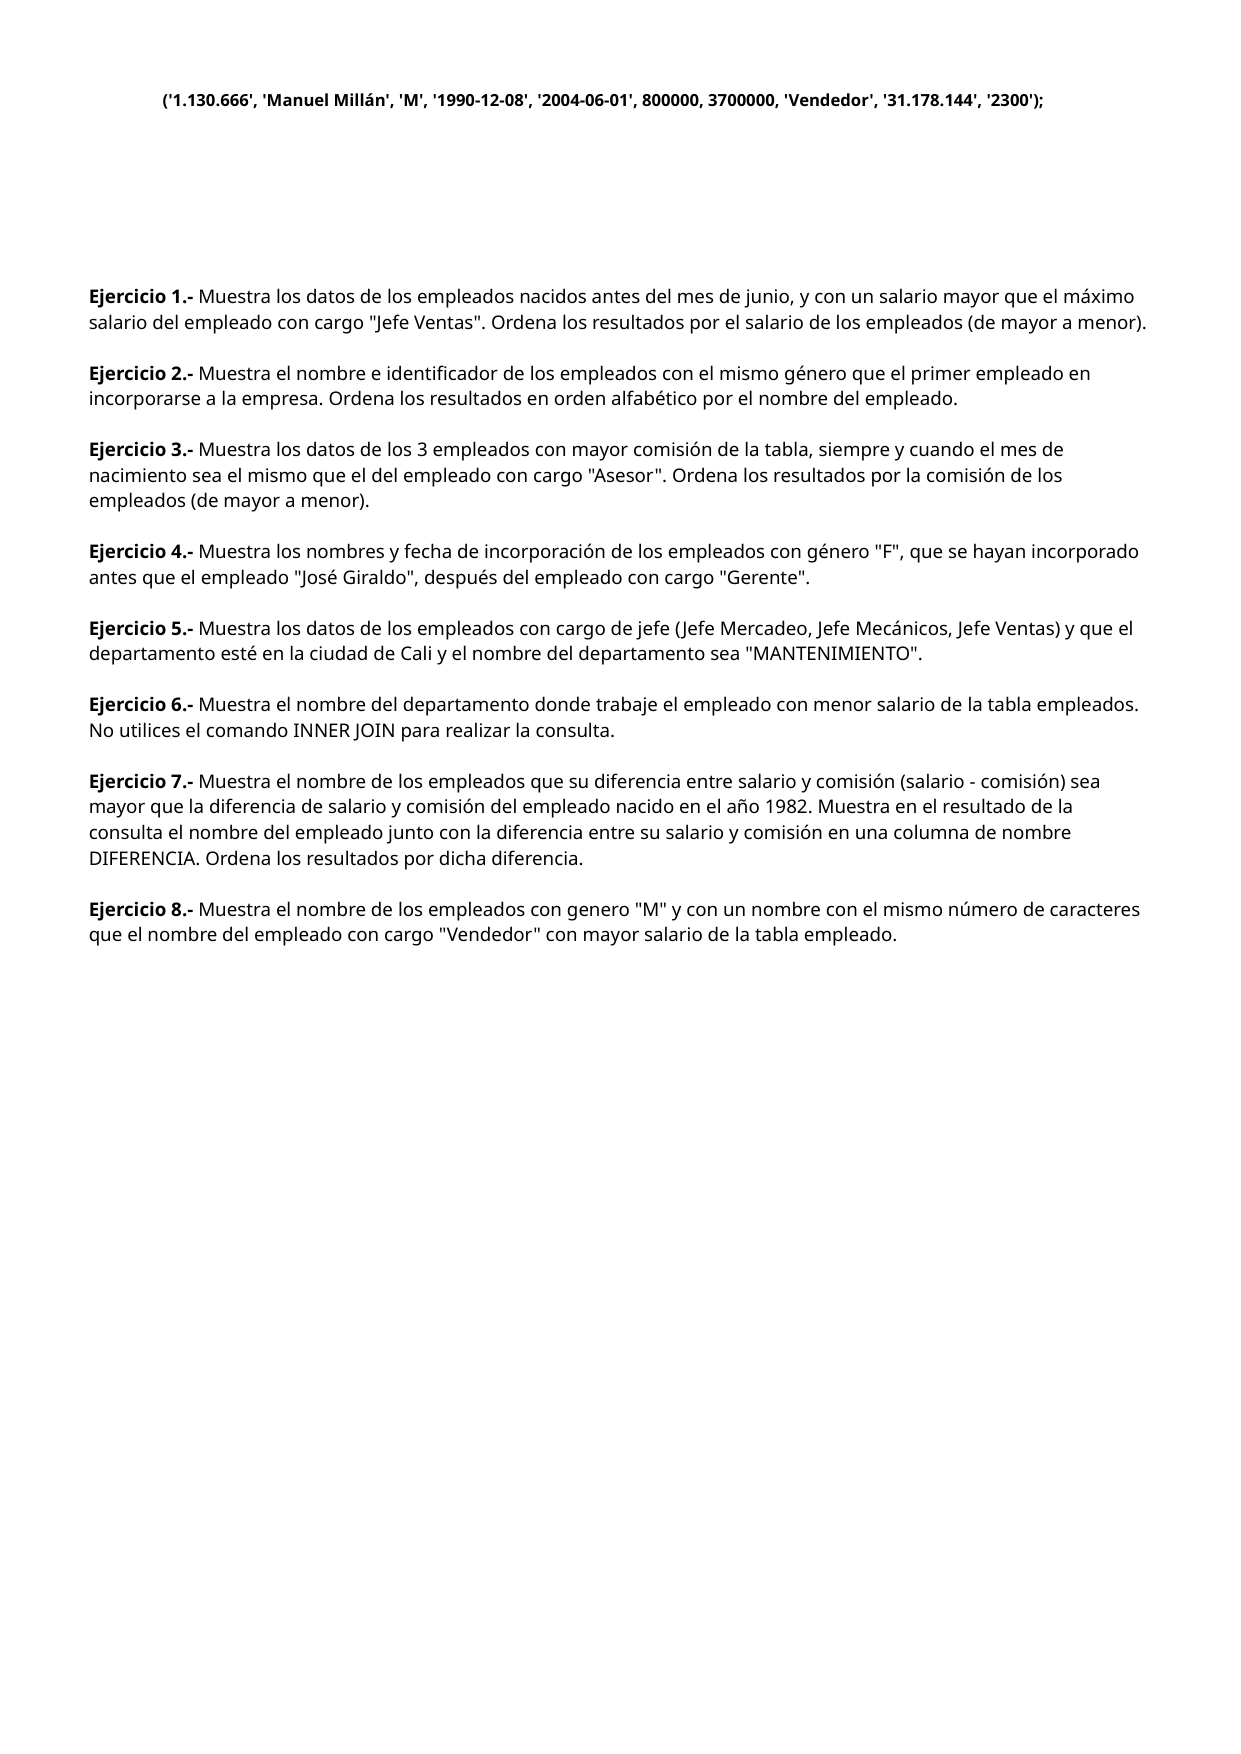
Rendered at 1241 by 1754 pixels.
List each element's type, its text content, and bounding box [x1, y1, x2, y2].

text Ejercicio 1.- Muestra los datos de los empleados nacidos antes del mes de junio, y con un salario mayor que el máximo salario del empleado con cargo "Jefe Ventas". Ordena los resultados por el salario de los empleados (de mayor a menor). Ejercicio 2.- Muestra el nombre e identificador de los empleados con el mismo género que el primer empleado en incorporarse a la empresa. Ordena los resultados en orden alfabético por el nombre del empleado. [88, 283, 1152, 411]
text ('1.130.666', 'Manuel Millán', 'M', '1990-12-08', '2004-06-01', 800000, 3700000, 'Vendedor', '31.178.144', '2300'); [162, 88, 1152, 168]
text Ejercicio 3.- Muestra los datos de los 3 empleados con mayor comisión de la tabla, siempre y cuando el mes de nacimiento sea el mismo que el del empleado con cargo "Asesor". Ordena los resultados por la comisión de los empleados (de mayor a menor). Ejercicio 4.- Muestra los nombres y fecha de incorporación de los empleados con género "F", que se hayan incorporado antes que el empleado "José Giraldo", después del empleado con cargo "Gerente". Ejercicio 5.- Muestra los datos de los empleados con cargo de jefe (Jefe Mercadeo, Jefe Mecánicos, Jefe Ventas) y que el departamento esté en la ciudad de Cali y el nombre del departamento sea "MANTENIMIENTO". Ejercicio 6.- Muestra el nombre del departamento donde trabaje el empleado con menor salario de la tabla empleados. No utilices el comando INNER JOIN para realizar la consulta. Ejercicio 7.- Muestra el nombre de los empleados que su diferencia entre salario y comisión (salario - comisión) sea mayor que la diferencia de salario y comisión del empleado nacido en el año 1982. Muestra en el resultado de la consulta el nombre del empleado junto con la diferencia entre su salario y comisión en una columna de nombre DIFERENCIA. Ordena los resultados por dicha diferencia. Ejercicio 8.- Muestra el nombre de los empleados con genero "M" y con un nombre con el mismo número de caracteres que el nombre del empleado con cargo "Vendedor" con mayor salario de la tabla empleado. [88, 411, 1152, 976]
